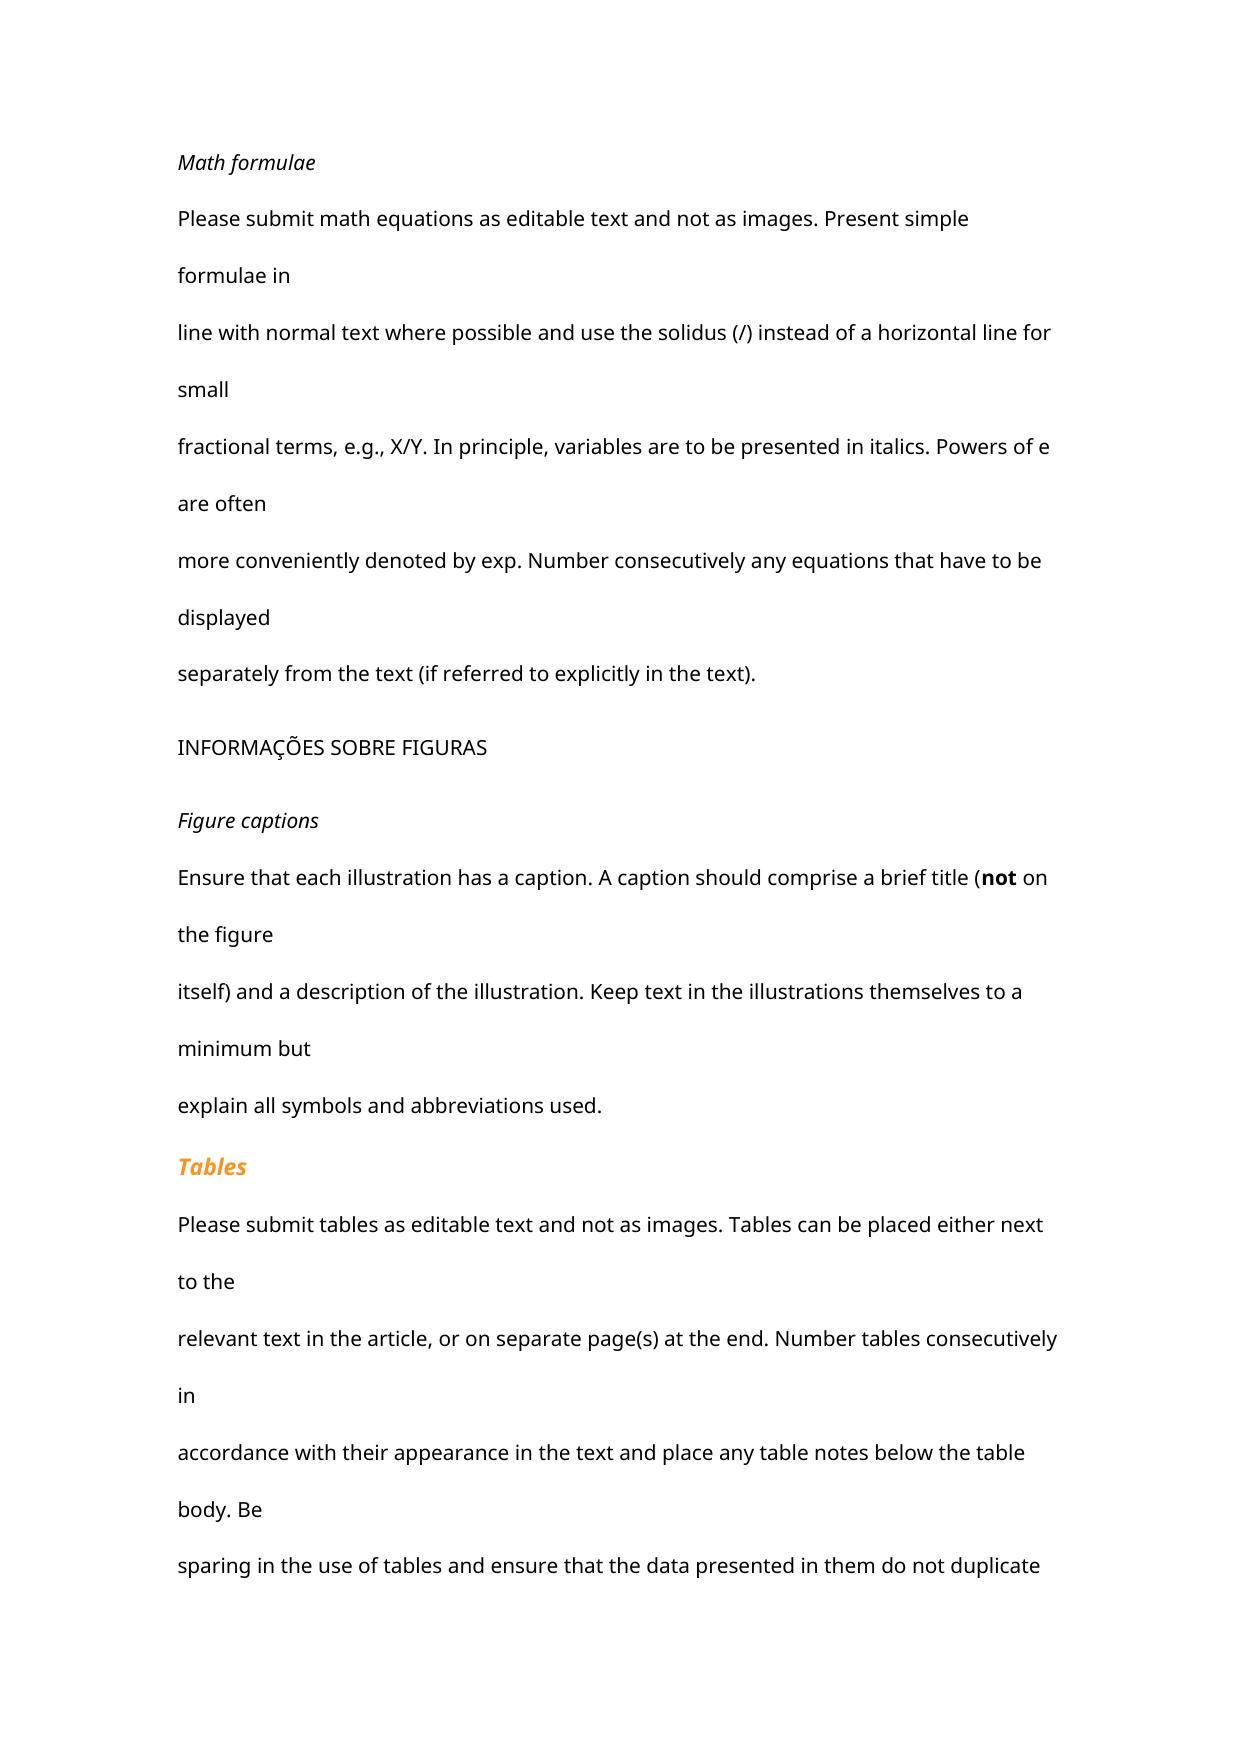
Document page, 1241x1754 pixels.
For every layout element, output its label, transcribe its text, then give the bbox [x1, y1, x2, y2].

text INFORMAÇÕES SOBRE FIGURAS [177, 733, 1063, 761]
text Math formulae Please submit math equations as editable text and not as images. Present simple formulae in line with normal text where possible and use the solidus (/) instead of a horizontal line for small fractional terms, e.g., X/Y. In principle, variables are to be presented in italics. Powers of e are often more conveniently denoted by exp. Number consecutively any equations that have to be displayed separately from the text (if referred to explicitly in the text). [177, 148, 1063, 688]
text Figure captions Ensure that each illustration has a caption. A caption should comprise a brief title (not on the figure itself) and a description of the illustration. Keep text in the illustrations themselves to a minimum but explain all symbols and abbreviations used. Tables Please submit tables as editable text and not as images. Tables can be placed either next to the relevant text in the article, or on separate page(s) at the end. Number tables consecutively in accordance with their appearance in the text and place any table notes below the table body. Be sparing in the use of tables and ensure that the data presented in them do not duplicate [177, 807, 1063, 1580]
